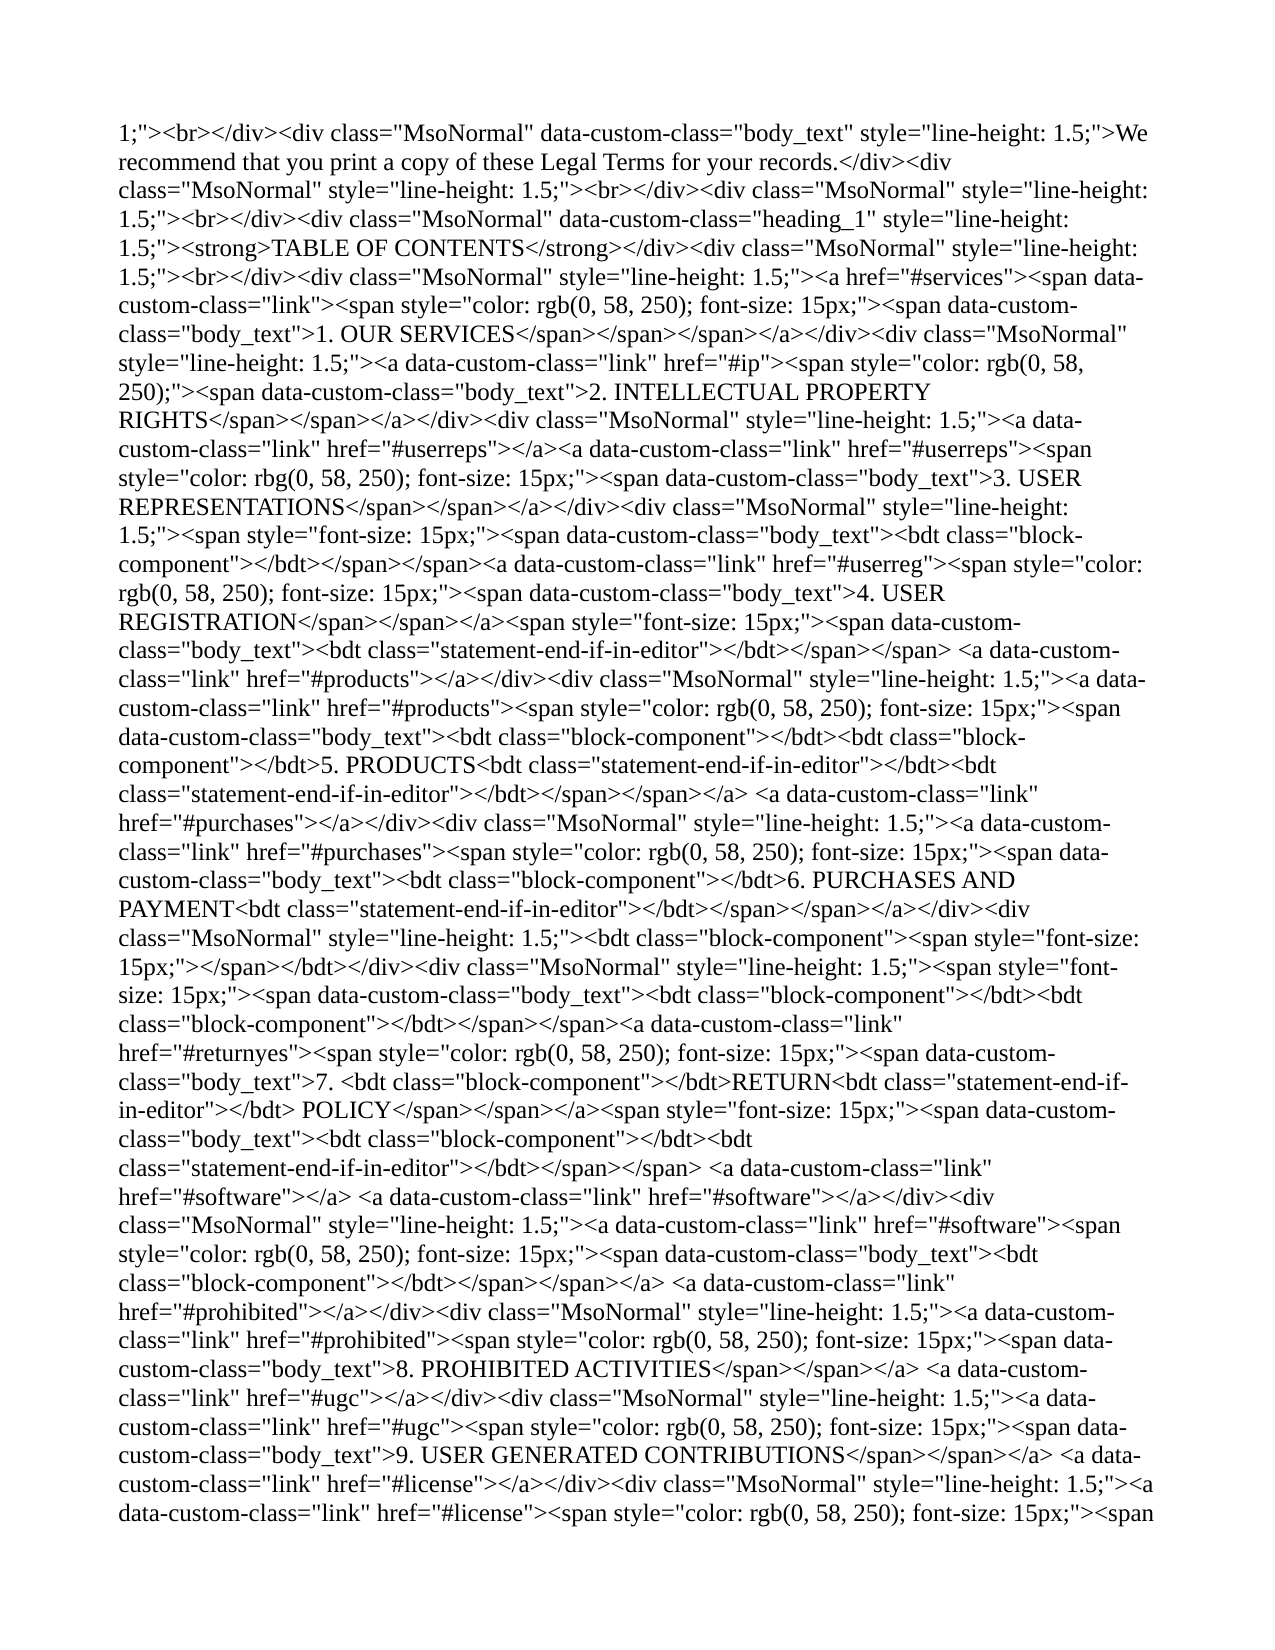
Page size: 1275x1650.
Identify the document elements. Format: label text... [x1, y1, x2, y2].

text 1;"><br></div><div class="MsoNormal" data-custom-class="body_text" style="line-height: 1.5;">We recommend that you print a copy of these Legal Terms for your records.</div><div class="MsoNormal" style="line-height: 1.5;"><br></div><div class="MsoNormal" style="line-height: 1.5;"><br></div><div class="MsoNormal" data-custom-class="heading_1" style="line-height: 1.5;"><strong>TABLE OF CONTENTS</strong></div><div class="MsoNormal" style="line-height: 1.5;"><br></div><div class="MsoNormal" style="line-height: 1.5;"><a href="#services"><span data-custom-class="link"><span style="color: rgb(0, 58, 250); font-size: 15px;"><span data-custom-class="body_text">1. OUR SERVICES</span></span></span></a></div><div class="MsoNormal" style="line-height: 1.5;"><a data-custom-class="link" href="#ip"><span style="color: rgb(0, 58, 250);"><span data-custom-class="body_text">2. INTELLECTUAL PROPERTY RIGHTS</span></span></a></div><div class="MsoNormal" style="line-height: 1.5;"><a data-custom-class="link" href="#userreps"></a><a data-custom-class="link" href="#userreps"><span style="color: rbg(0, 58, 250); font-size: 15px;"><span data-custom-class="body_text">3. USER REPRESENTATIONS</span></span></a></div><div class="MsoNormal" style="line-height: 1.5;"><span style="font-size: 15px;"><span data-custom-class="body_text"><bdt class="block-component"></bdt></span></span><a data-custom-class="link" href="#userreg"><span style="color: rgb(0, 58, 250); font-size: 15px;"><span data-custom-class="body_text">4. USER REGISTRATION</span></span></a><span style="font-size: 15px;"><span data-custom-class="body_text"><bdt class="statement-end-if-in-editor"></bdt></span></span> <a data-custom-class="link" href="#products"></a></div><div class="MsoNormal" style="line-height: 1.5;"><a data-custom-class="link" href="#products"><span style="color: rgb(0, 58, 250); font-size: 15px;"><span data-custom-class="body_text"><bdt class="block-component"></bdt><bdt class="block-component"></bdt>5. PRODUCTS<bdt class="statement-end-if-in-editor"></bdt><bdt class="statement-end-if-in-editor"></bdt></span></span></a> <a data-custom-class="link" href="#purchases"></a></div><div class="MsoNormal" style="line-height: 1.5;"><a data-custom-class="link" href="#purchases"><span style="color: rgb(0, 58, 250); font-size: 15px;"><span data-custom-class="body_text"><bdt class="block-component"></bdt>6. PURCHASES AND PAYMENT<bdt class="statement-end-if-in-editor"></bdt></span></span></a></div><div class="MsoNormal" style="line-height: 1.5;"><bdt class="block-component"><span style="font-size: 15px;"></span></bdt></div><div class="MsoNormal" style="line-height: 1.5;"><span style="font-size: 15px;"><span data-custom-class="body_text"><bdt class="block-component"></bdt><bdt class="block-component"></bdt></span></span><a data-custom-class="link" href="#returnyes"><span style="color: rgb(0, 58, 250); font-size: 15px;"><span data-custom-class="body_text">7. <bdt class="block-component"></bdt>RETURN<bdt class="statement-end-if-in-editor"></bdt> POLICY</span></span></a><span style="font-size: 15px;"><span data-custom-class="body_text"><bdt class="block-component"></bdt><bdt class="statement-end-if-in-editor"></bdt></span></span> <a data-custom-class="link" href="#software"></a> <a data-custom-class="link" href="#software"></a></div><div class="MsoNormal" style="line-height: 1.5;"><a data-custom-class="link" href="#software"><span style="color: rgb(0, 58, 250); font-size: 15px;"><span data-custom-class="body_text"><bdt class="block-component"></bdt></span></span></a> <a data-custom-class="link" href="#prohibited"></a></div><div class="MsoNormal" style="line-height: 1.5;"><a data-custom-class="link" href="#prohibited"><span style="color: rgb(0, 58, 250); font-size: 15px;"><span data-custom-class="body_text">8. PROHIBITED ACTIVITIES</span></span></a> <a data-custom-class="link" href="#ugc"></a></div><div class="MsoNormal" style="line-height: 1.5;"><a data-custom-class="link" href="#ugc"><span style="color: rgb(0, 58, 250); font-size: 15px;"><span data-custom-class="body_text">9. USER GENERATED CONTRIBUTIONS</span></span></a> <a data-custom-class="link" href="#license"></a></div><div class="MsoNormal" style="line-height: 1.5;"><a data-custom-class="link" href="#license"><span style="color: rgb(0, 58, 250); font-size: 15px;"><span [118, 118, 1157, 1527]
